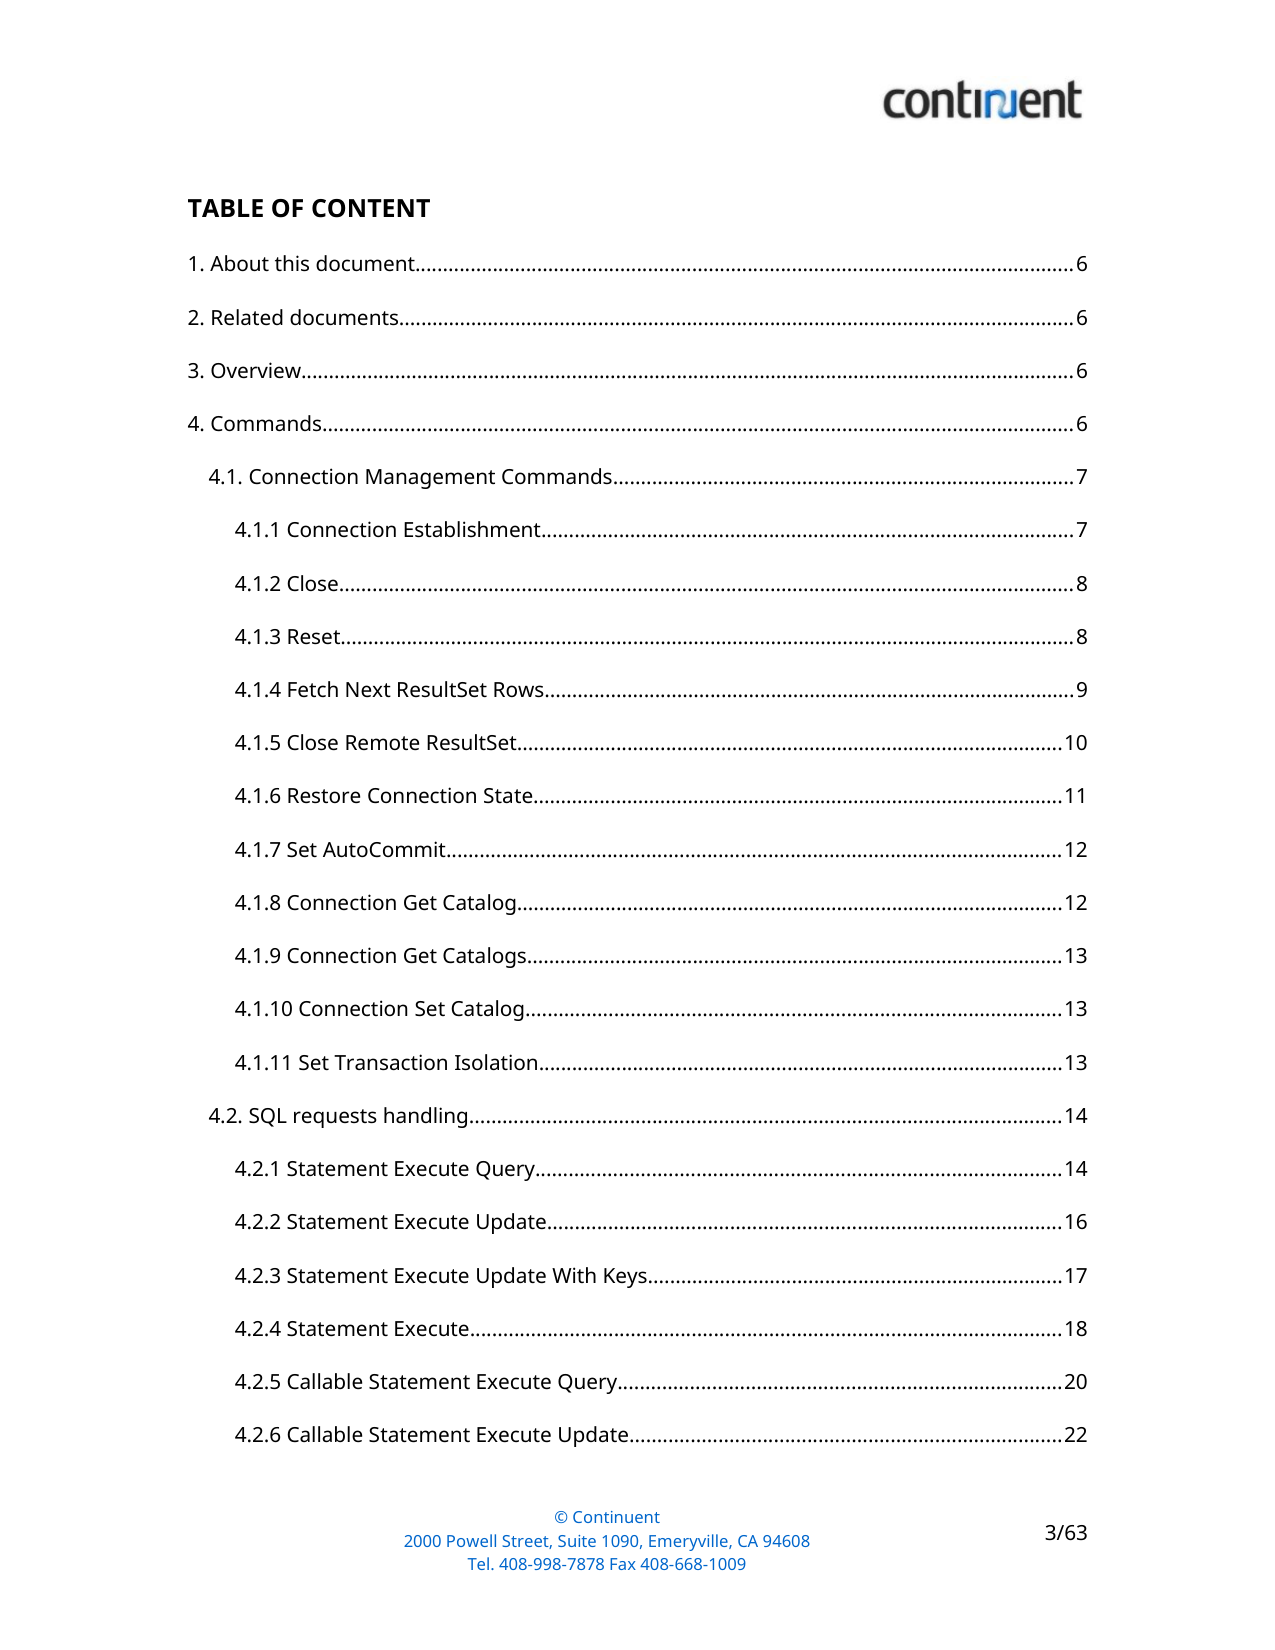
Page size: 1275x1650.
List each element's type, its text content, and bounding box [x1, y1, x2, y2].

text 4.2. SQL requests handling 14 [208, 1101, 1087, 1129]
text 4.1. Connection Management Commands 7 [208, 462, 1087, 491]
text 3. Overview 6 [187, 356, 1087, 384]
text 4.1.3 Reset 8 [229, 622, 1087, 650]
text 4.1.11 Set Transaction Isolation 13 [229, 1048, 1087, 1076]
picture [879, 76, 1087, 124]
text 4.1.1 Connection Establishment 7 [229, 516, 1087, 544]
text 1. About this document 6 [187, 249, 1087, 278]
text 4.2.5 Callable Statement Execute Query 20 [229, 1367, 1087, 1395]
text 4.1.2 Close 8 [229, 569, 1087, 597]
text 4.2.4 Statement Execute 18 [229, 1314, 1087, 1342]
text TABLE OF CONTENT [187, 190, 1087, 224]
text 4.1.9 Connection Get Catalogs 13 [229, 941, 1087, 969]
text 4.2.1 Statement Execute Query 14 [229, 1154, 1087, 1182]
text 4.1.5 Close Remote ResultSet 10 [229, 728, 1087, 757]
text 2. Related documents 6 [187, 303, 1087, 331]
text 4.1.7 Set AutoCommit 12 [229, 835, 1087, 863]
text 4.1.6 Restore Connection State 11 [229, 782, 1087, 810]
text 4.1.8 Connection Get Catalog 12 [229, 888, 1087, 916]
text 4. Commands 6 [187, 409, 1087, 437]
text 4.2.2 Statement Execute Update 16 [229, 1207, 1087, 1236]
text 4.1.4 Fetch Next ResultSet Rows 9 [229, 675, 1087, 703]
text 4.2.3 Statement Execute Update With Keys 17 [229, 1261, 1087, 1289]
text 4.2.6 Callable Statement Execute Update 22 [229, 1420, 1087, 1449]
text 4.1.10 Connection Set Catalog 13 [229, 994, 1087, 1023]
